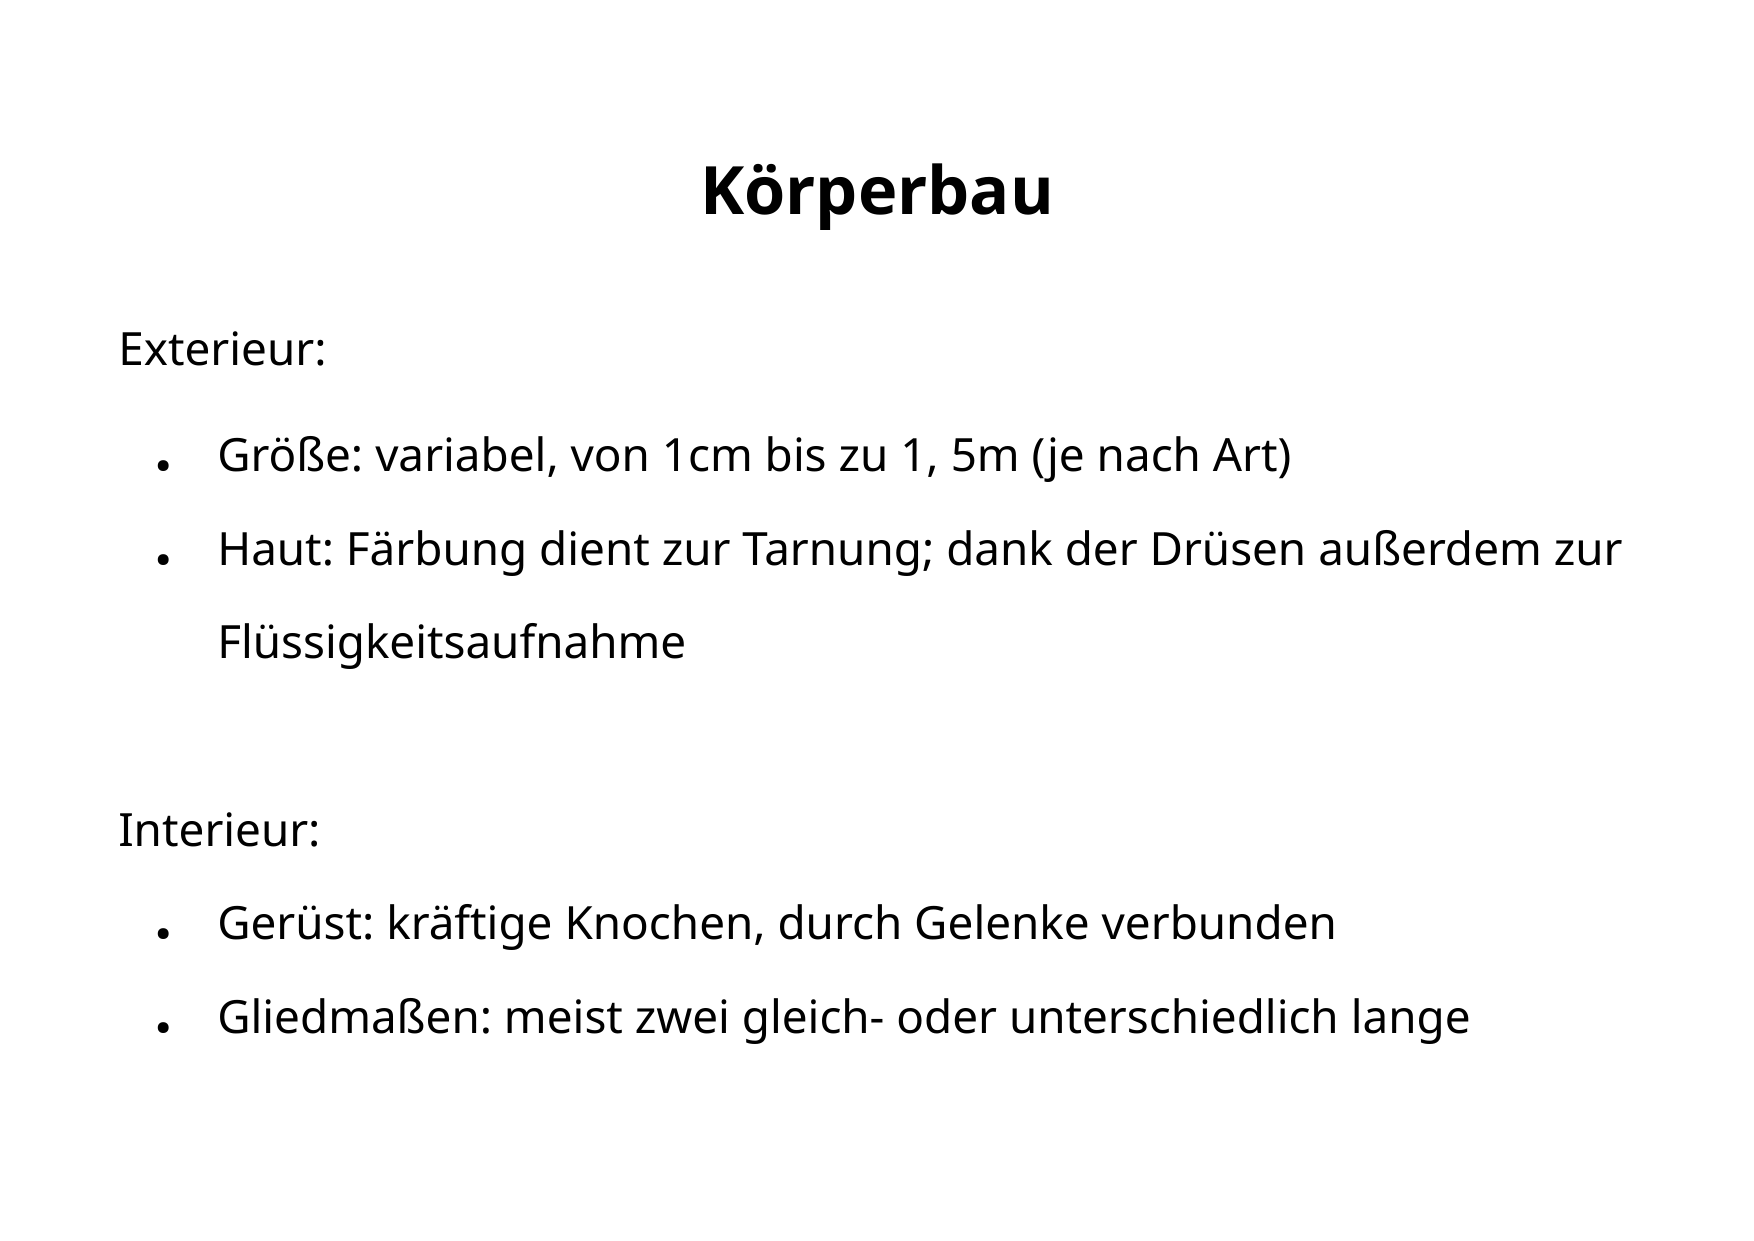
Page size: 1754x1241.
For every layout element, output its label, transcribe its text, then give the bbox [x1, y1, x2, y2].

subtitle Körperbau [118, 143, 1636, 234]
subtitle Exterieur: [118, 317, 1636, 379]
list Gerüst: kräftige Knochen, durch Gelenke verbunden [156, 891, 1636, 953]
text Interieur: [118, 797, 1636, 859]
list Haut: Färbung dient zur Tarnung; dank der Drüsen außerdem zur Flüssigkeitsaufnahme [156, 516, 1636, 672]
list Gliedmaßen: meist zwei gleich- oder unterschiedlich lange [156, 984, 1636, 1047]
list Größe: variabel, von 1cm bis zu 1, 5m (je nach Art) [156, 423, 1636, 485]
